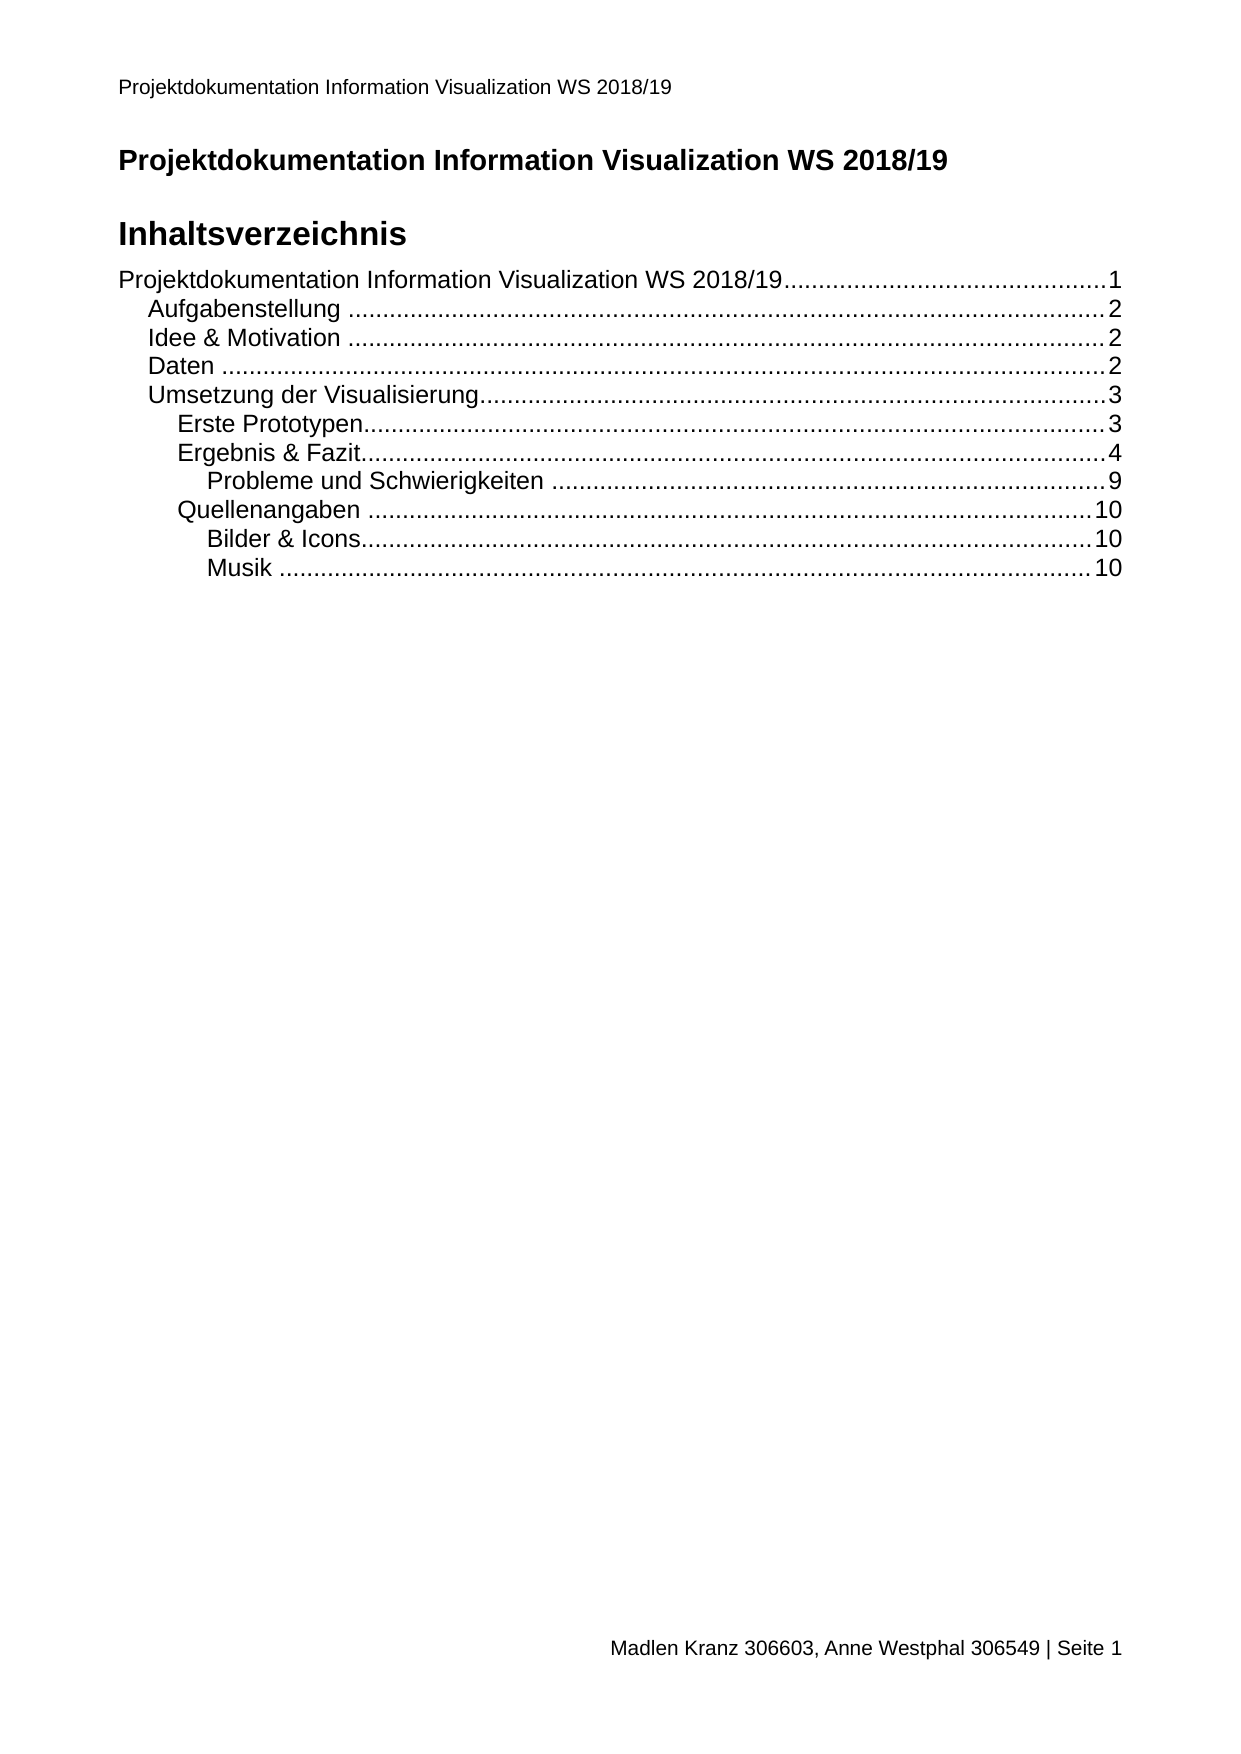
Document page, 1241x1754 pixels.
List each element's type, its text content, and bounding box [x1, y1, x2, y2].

text Ergebnis & Fazit 4 [177, 438, 1122, 466]
text Musik 10 [207, 553, 1122, 581]
text Daten 2 [148, 351, 1122, 380]
text Idee & Motivation 2 [148, 323, 1122, 351]
subtitle Projektdokumentation Information Visualization WS 2018/19 [118, 143, 1122, 177]
subtitle Inhaltsverzeichnis [118, 214, 1122, 253]
text Aufgabenstellung 2 [148, 294, 1122, 323]
text Projektdokumentation Information Visualization WS 2018/19 1 [118, 265, 1122, 294]
text Bilder & Icons 10 [207, 524, 1122, 553]
text Erste Prototypen 3 [177, 409, 1122, 438]
text Probleme und Schwierigkeiten 9 [207, 466, 1122, 495]
text Quellenangaben 10 [177, 495, 1122, 524]
text Umsetzung der Visualisierung 3 [148, 380, 1122, 409]
